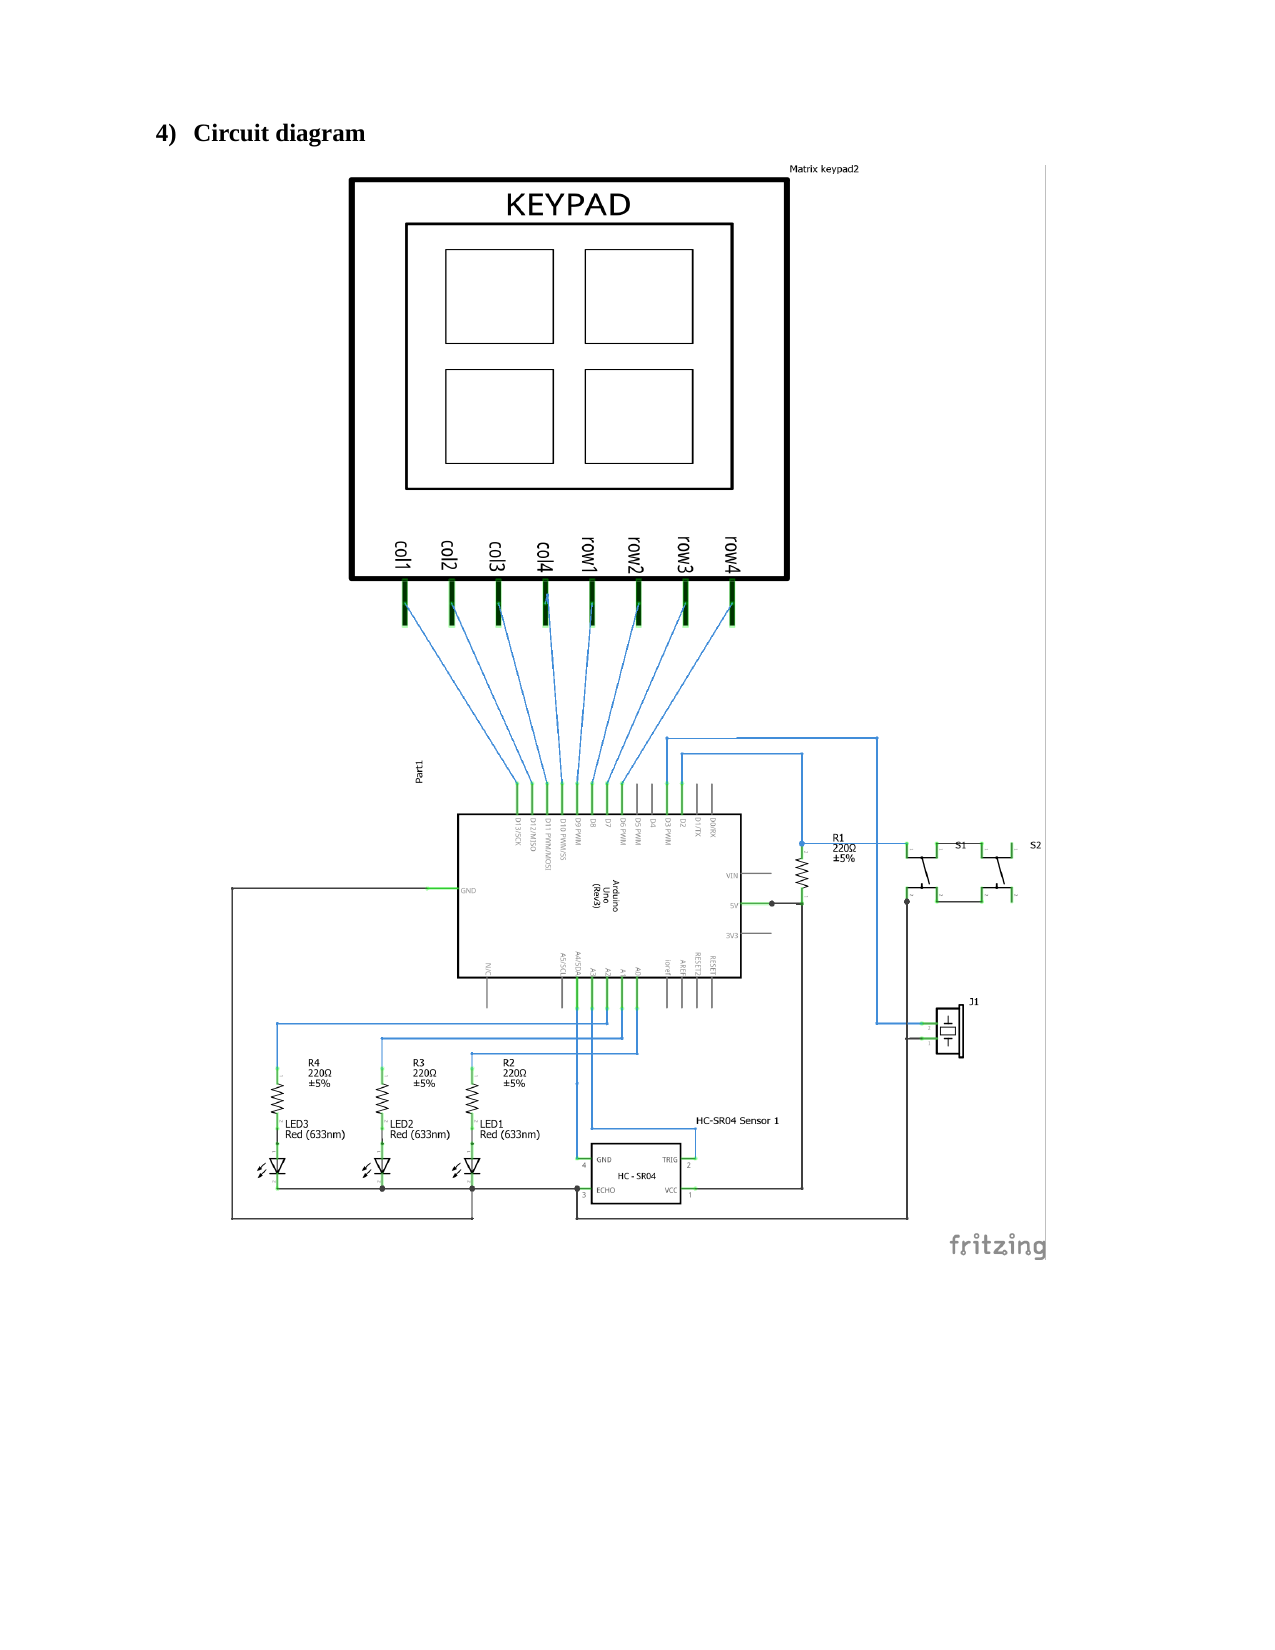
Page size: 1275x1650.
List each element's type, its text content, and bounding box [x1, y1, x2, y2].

list Circuit diagram [156, 118, 1157, 147]
picture [229, 165, 1046, 1260]
